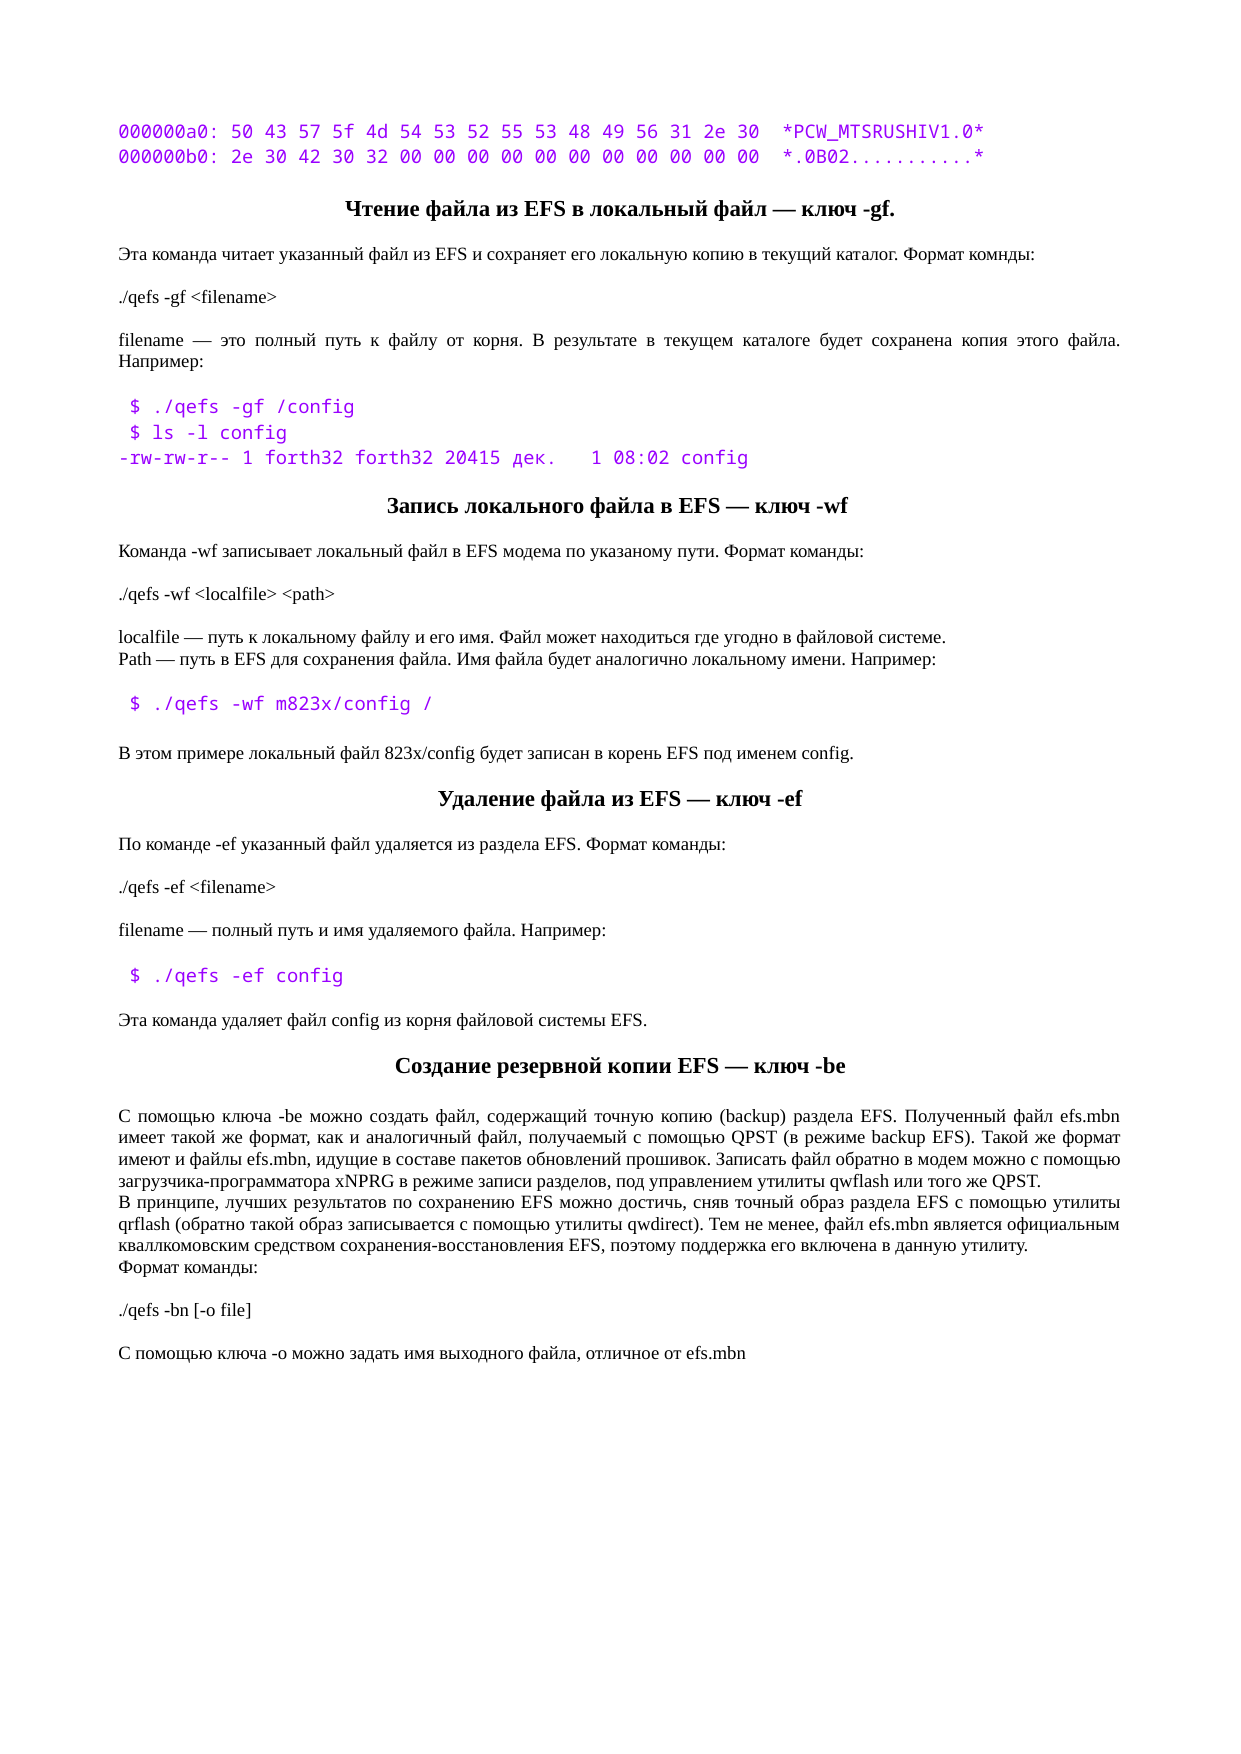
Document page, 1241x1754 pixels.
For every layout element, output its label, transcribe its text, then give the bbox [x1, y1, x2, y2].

text 000000b0: 2e 30 42 30 32 00 00 00 00 00 00 00 00 00 00 00 *.0B02...........* [118, 144, 1122, 169]
text ./qefs -wf <localfile> <path> [118, 583, 1122, 604]
text Удаление файла из EFS — ключ -ef [118, 785, 1122, 811]
text В принципе, лучших результатов по сохранению EFS можно достичь, сняв точный образ раздела EFS с помощью утилиты qrflash (обратно такой образ записывается с помощью утилиты qwdirect). Тем не менее, файл efs.mbn является официальным кваллкомовским средством сохранения-восстановления EFS, поэтому поддержка его включена в данную утилиту. [118, 1191, 1122, 1256]
text ./qefs -gf <filename> [118, 286, 1122, 307]
text Запись локального файла в EFS — ключ -wf [118, 492, 1122, 518]
text filename — полный путь и имя удаляемого файла. Например: [118, 919, 1122, 940]
text $ ./qefs -gf /config [118, 393, 1122, 419]
text В этом примере локальный файл 823x/config будет записан в корень EFS под именем config. [118, 742, 1122, 763]
text С помощью ключа -be можно создать файл, содержащий точную копию (backup) раздела EFS. Полученный файл efs.mbn имеет такой же формат, как и аналогичный файл, получаемый с помощью QPST (в режиме backup EFS). Такой же формат имеют и файлы efs.mbn, идущие в составе пакетов обновлений прошивок. Записать файл обратно в модем можно с помощью загрузчика-программатора xNPRG в режиме записи разделов, под управлением утилиты qwflash или того же QPST. [118, 1105, 1122, 1191]
text Создание резервной копии EFS — ключ -be [118, 1052, 1122, 1078]
text C помощью ключа -о можно задать имя выходного файла, отличное от efs.mbn [118, 1342, 1122, 1364]
text Команда -wf записывает локальный файл в EFS модема по указаному пути. Формат команды: [118, 539, 1122, 561]
text Path — путь в EFS для сохранения файла. Имя файла будет аналогично локальному имени. Например: [118, 647, 1122, 669]
text ./qefs -ef <filename> [118, 876, 1122, 897]
text $ ./qefs -wf m823x/config / [118, 691, 1122, 716]
text $ ls -l config [118, 419, 1122, 444]
text localfile — путь к локальному файлу и его имя. Файл может находиться где угодно в файловой системе. [118, 626, 1122, 647]
text $ ./qefs -ef config [118, 962, 1122, 987]
text 000000a0: 50 43 57 5f 4d 54 53 52 55 53 48 49 56 31 2e 30 *PCW_MTSRUSHIV1.0* [118, 118, 1122, 144]
text Эта команда читает указанный файл из EFS и сохраняет его локальную копию в текущий каталог. Формат комнды: [118, 243, 1122, 264]
text -rw-rw-r-- 1 forth32 forth32 20415 дек. 1 08:02 config [118, 444, 1122, 470]
text По команде -ef указанный файл удаляется из раздела EFS. Формат команды: [118, 833, 1122, 854]
text Чтение файла из EFS в локальный файл — ключ -gf. [118, 195, 1122, 221]
text ./qefs -bn [-o file] [118, 1299, 1122, 1321]
text Формат команды: [118, 1256, 1122, 1277]
text filename — это полный путь к файлу от корня. В результате в текущем каталоге будет сохранена копия этого файла. Например: [118, 329, 1122, 372]
text Эта команда удаляет файл config из корня файловой системы EFS. [118, 1009, 1122, 1031]
